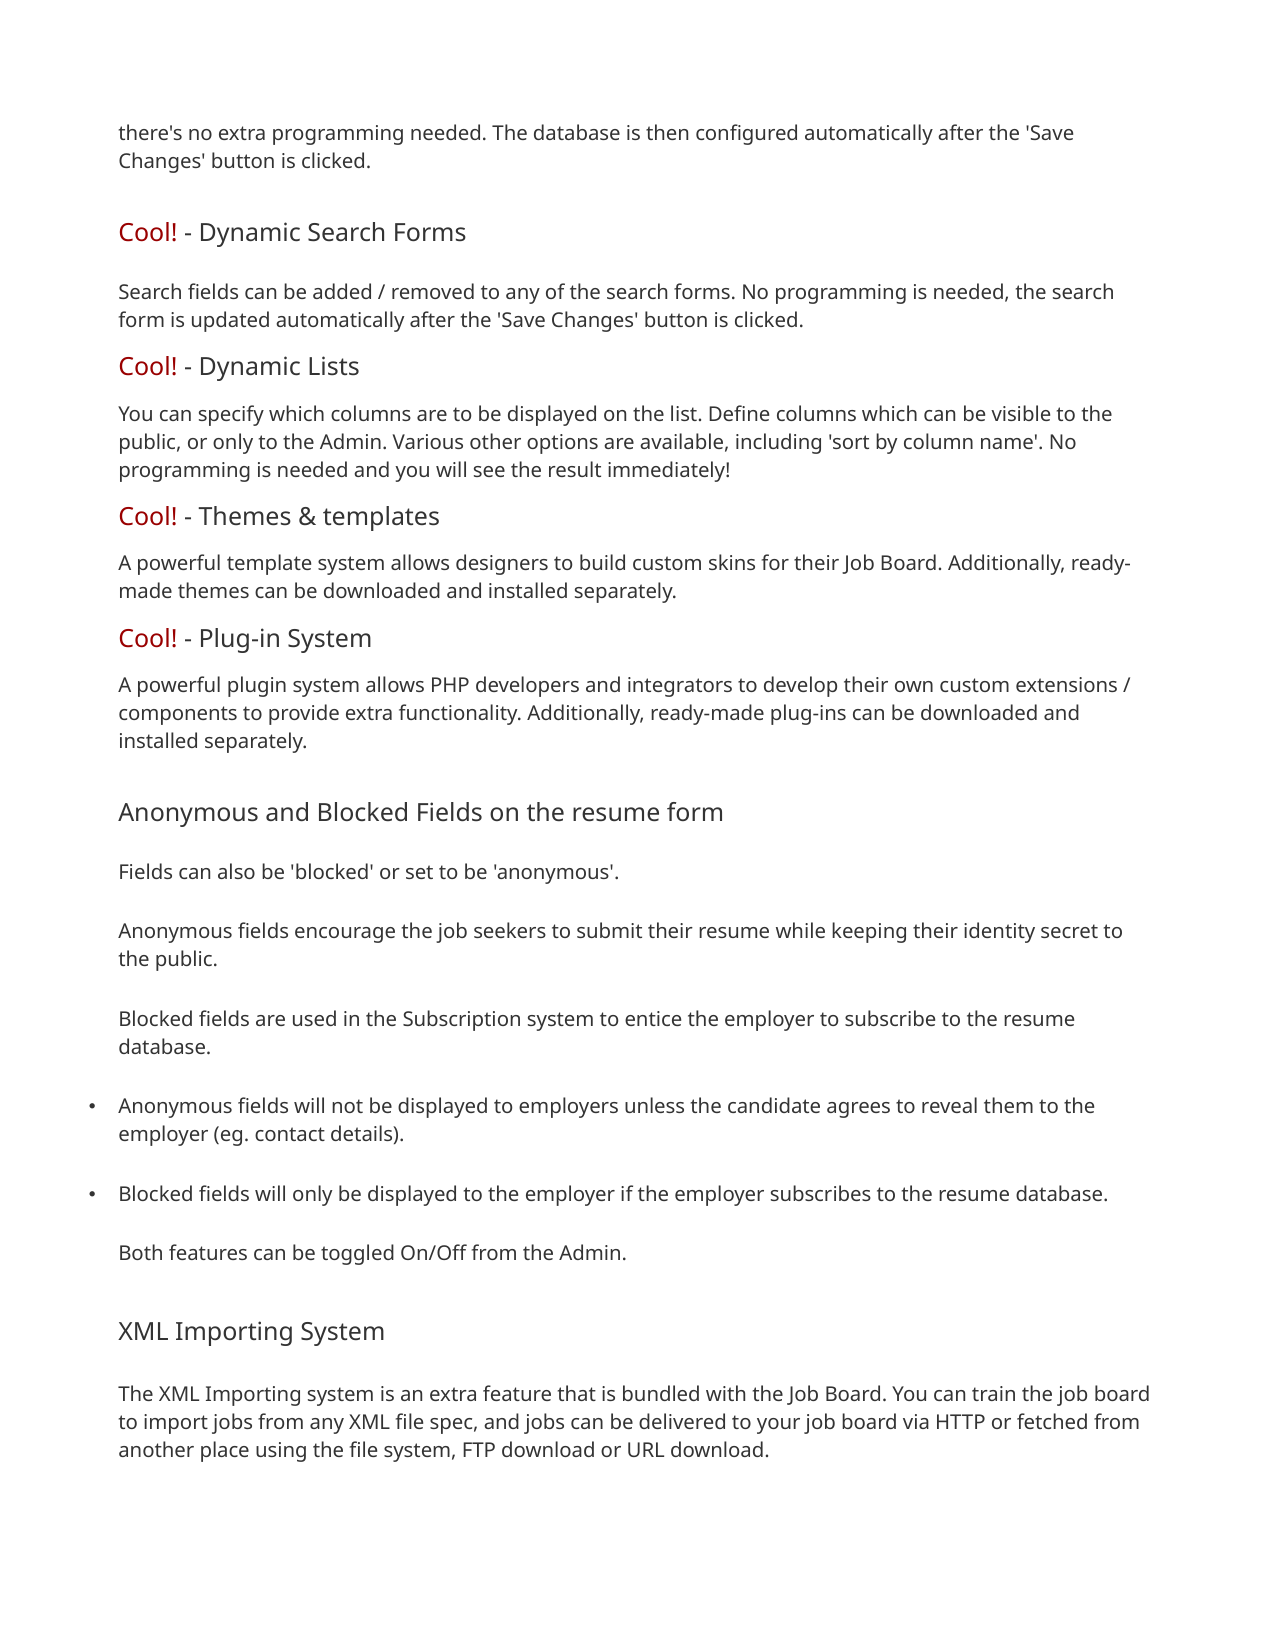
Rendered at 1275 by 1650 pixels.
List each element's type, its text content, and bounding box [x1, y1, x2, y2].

text A powerful plugin system allows PHP developers and integrators to develop their own custom extensions / components to provide extra functionality. Additionally, ready-made plug-ins can be downloaded and installed separately. [118, 670, 1157, 754]
text Both features can be toggled On/Off from the Admin. [118, 1238, 1157, 1267]
text there's no extra programming needed. The database is then configured automatically after the 'Save Changes' button is clicked. [118, 118, 1157, 174]
text Fields can also be 'blocked' or set to be 'anonymous'. [118, 857, 1157, 885]
text A powerful template system allows designers to build custom skins for their Job Board. Additionally, ready-made themes can be downloaded and installed separately. [118, 548, 1157, 605]
subtitle XML Importing System [118, 1313, 1157, 1347]
subtitle Cool! - Themes & templates [118, 499, 1157, 533]
text The XML Importing system is an extra feature that is bundled with the Job Board. You can train the job board to import jobs from any XML file spec, and jobs can be delivered to your job board via HTTP or fetched from another place using the file system, FTP download or URL download. [118, 1379, 1157, 1463]
subtitle Cool! - Dynamic Lists [118, 349, 1157, 383]
list Blocked fields will only be displayed to the employer if the employer subscribes to the resume database. [118, 1179, 1157, 1207]
subtitle Anonymous and Blocked Fields on the resume form [118, 795, 1157, 829]
subtitle Cool! - Plug-in System [118, 620, 1157, 654]
text Search fields can be added / removed to any of the search forms. No programming is needed, the search form is updated automatically after the 'Save Changes' button is clicked. [118, 277, 1157, 333]
text Blocked fields are used in the Subscription system to entice the employer to subscribe to the resume database. [118, 1004, 1157, 1060]
text You can specify which columns are to be displayed on the list. Define columns which can be visible to the public, or only to the Admin. Various other options are available, including 'sort by column name'. No programming is needed and you will see the result immediately! [118, 399, 1157, 483]
subtitle Cool! - Dynamic Search Forms [118, 215, 1157, 249]
list Anonymous fields will not be displayed to employers unless the candidate agrees to reveal them to the employer (eg. contact details). [118, 1092, 1157, 1148]
text Anonymous fields encourage the job seekers to submit their resume while keeping their identity secret to the public. [118, 917, 1157, 973]
